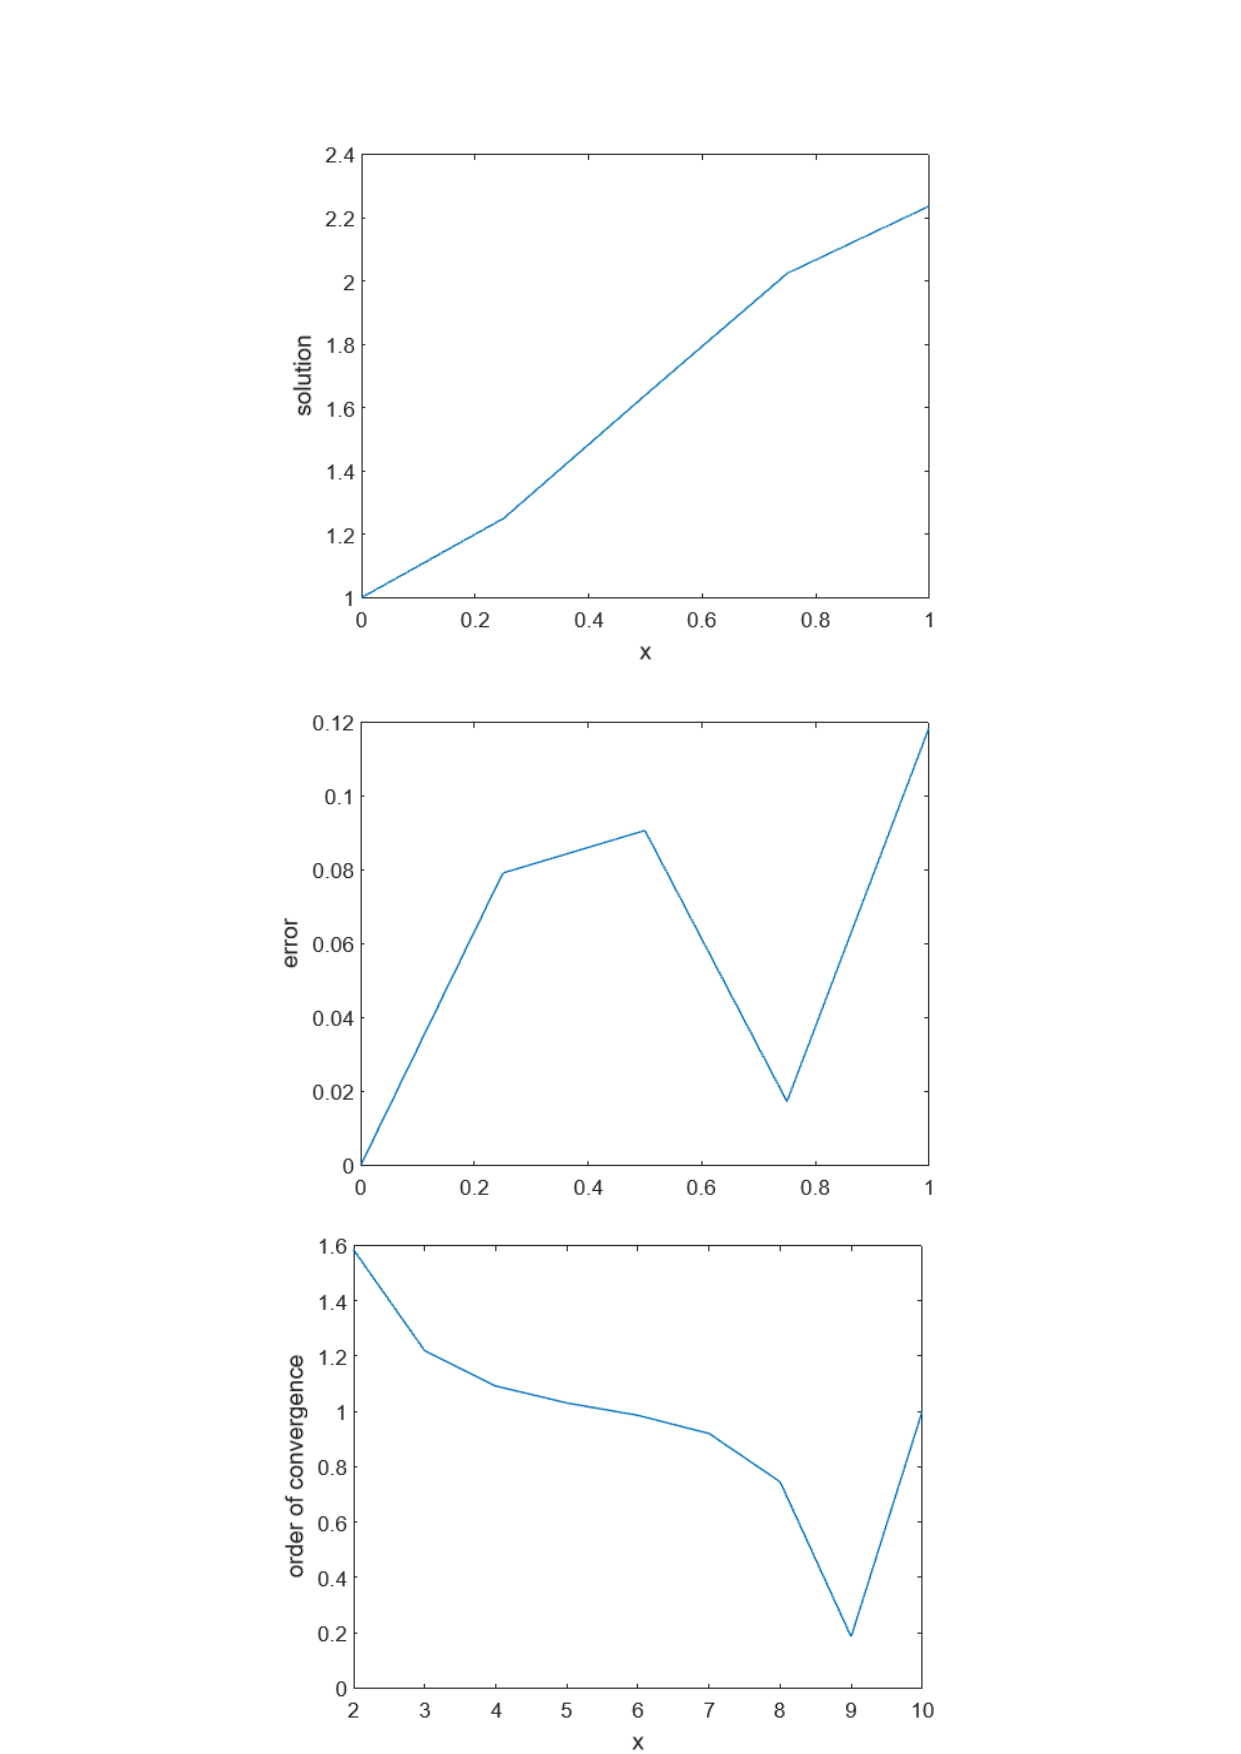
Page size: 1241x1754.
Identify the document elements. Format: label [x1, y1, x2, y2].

picture [279, 125, 981, 665]
picture [267, 693, 974, 1754]
